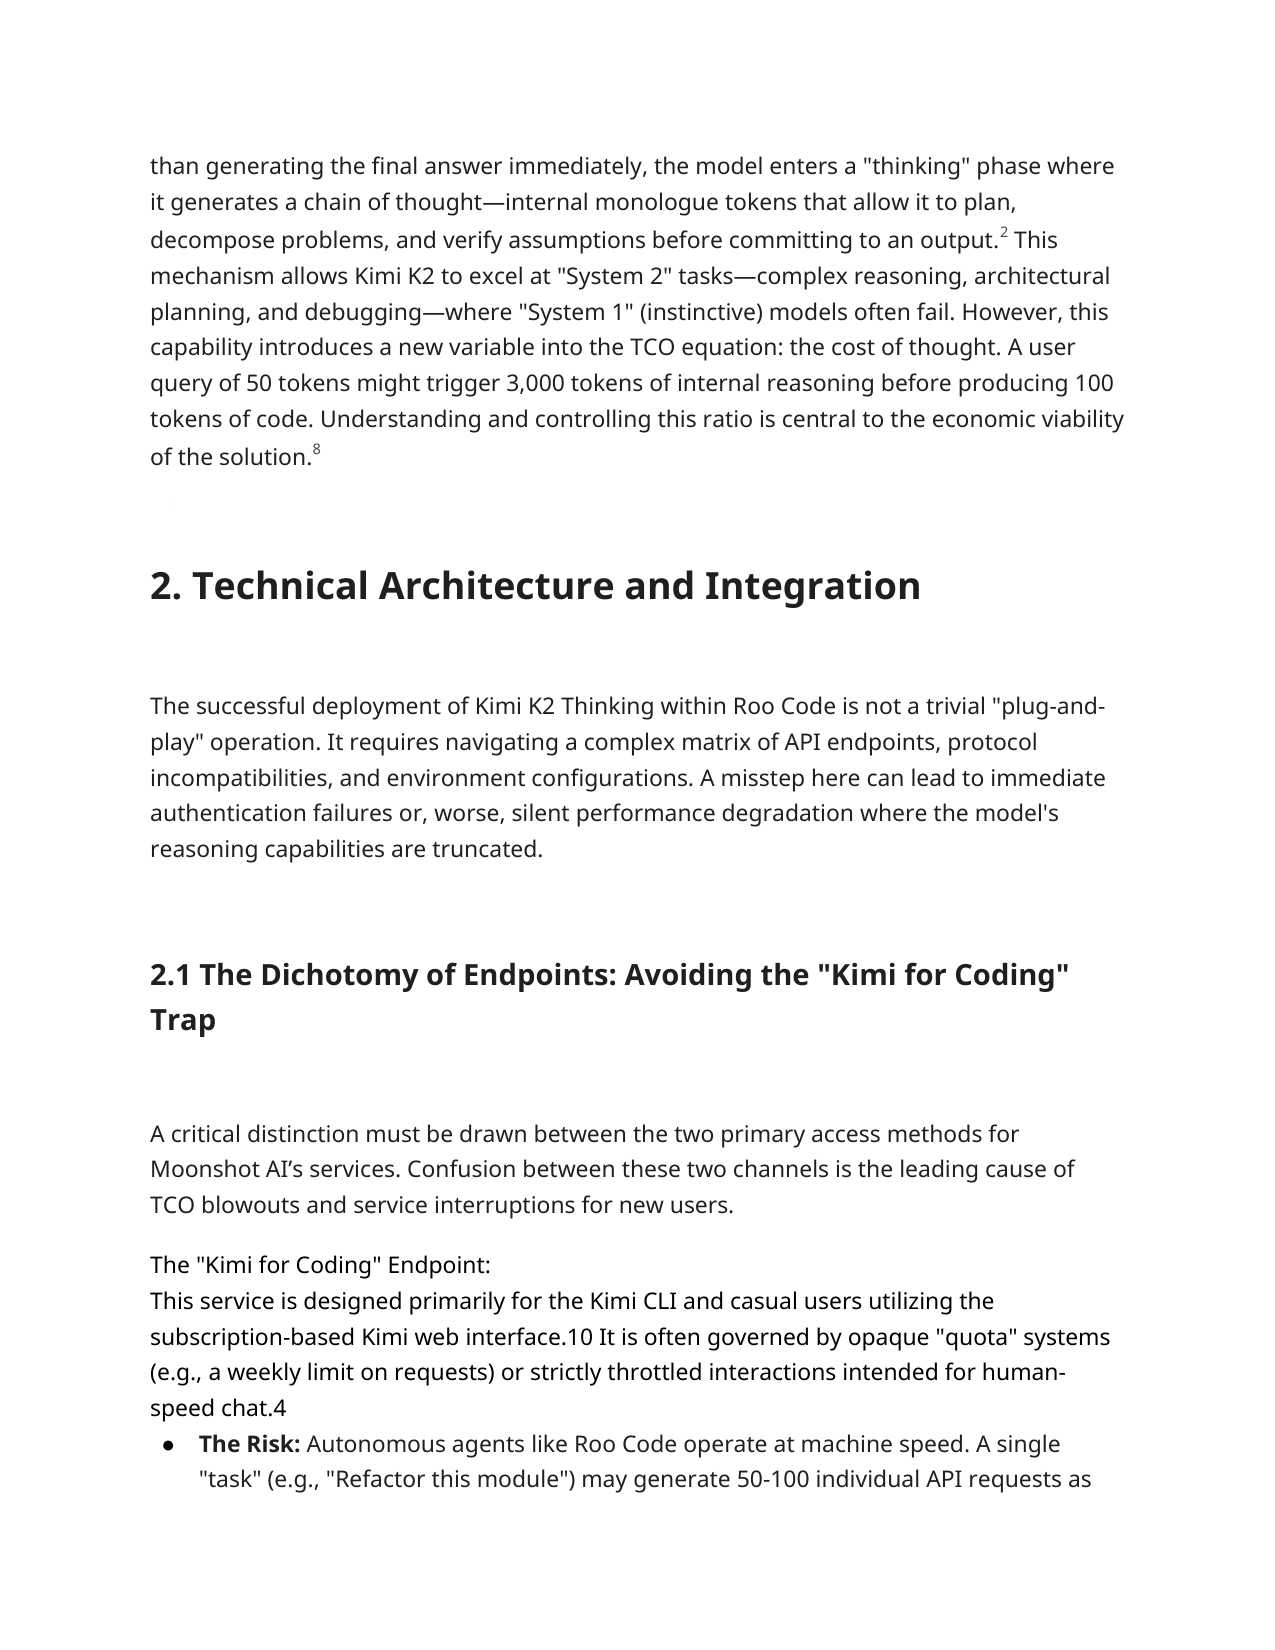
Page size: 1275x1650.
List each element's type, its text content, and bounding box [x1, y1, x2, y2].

text The successful deployment of Kimi K2 Thinking within Roo Code is not a trivial "plug-and-play" operation. It requires navigating a complex matrix of API endpoints, protocol incompatibilities, and environment configurations. A misstep here can lead to immediate authentication failures or, worse, silent performance degradation where the model's reasoning capabilities are truncated. [150, 690, 1125, 864]
subtitle 2. Technical Architecture and Integration [150, 559, 1125, 610]
list The Risk: Autonomous agents like Roo Code operate at machine speed. A single "task" (e.g., "Refactor this module") may generate 50-100 individual API requests as [161, 1428, 1125, 1494]
text This service is designed primarily for the Kimi CLI and casual users utilizing the subscription-based Kimi web interface.10 It is often governed by opaque "quota" systems (e.g., a weekly limit on requests) or strictly throttled interactions intended for human-speed chat.4 [150, 1285, 1125, 1423]
text A critical distinction must be drawn between the two primary access methods for Moonshot AI’s services. Confusion between these two channels is the leading cause of TCO blowouts and service interruptions for new users. [150, 1118, 1125, 1220]
text than generating the final answer immediately, the model enters a "thinking" phase where it generates a chain of thought—internal monologue tokens that allow it to plan, decompose problems, and verify assumptions before committing to an output.2 This mechanism allows Kimi K2 to excel at "System 2" tasks—complex reasoning, architectural planning, and debugging—where "System 1" (instinctive) models often fail. However, this capability introduces a new variable into the TCO equation: the cost of thought. A user query of 50 tokens might trigger 3,000 tokens of internal reasoning before producing 100 tokens of code. Understanding and controlling this ratio is central to the economic viability of the solution.8 [150, 150, 1125, 472]
subtitle 2.1 The Dichotomy of Endpoints: Avoiding the "Kimi for Coding" Trap [150, 954, 1125, 1039]
text The "Kimi for Coding" Endpoint: [150, 1249, 1125, 1281]
